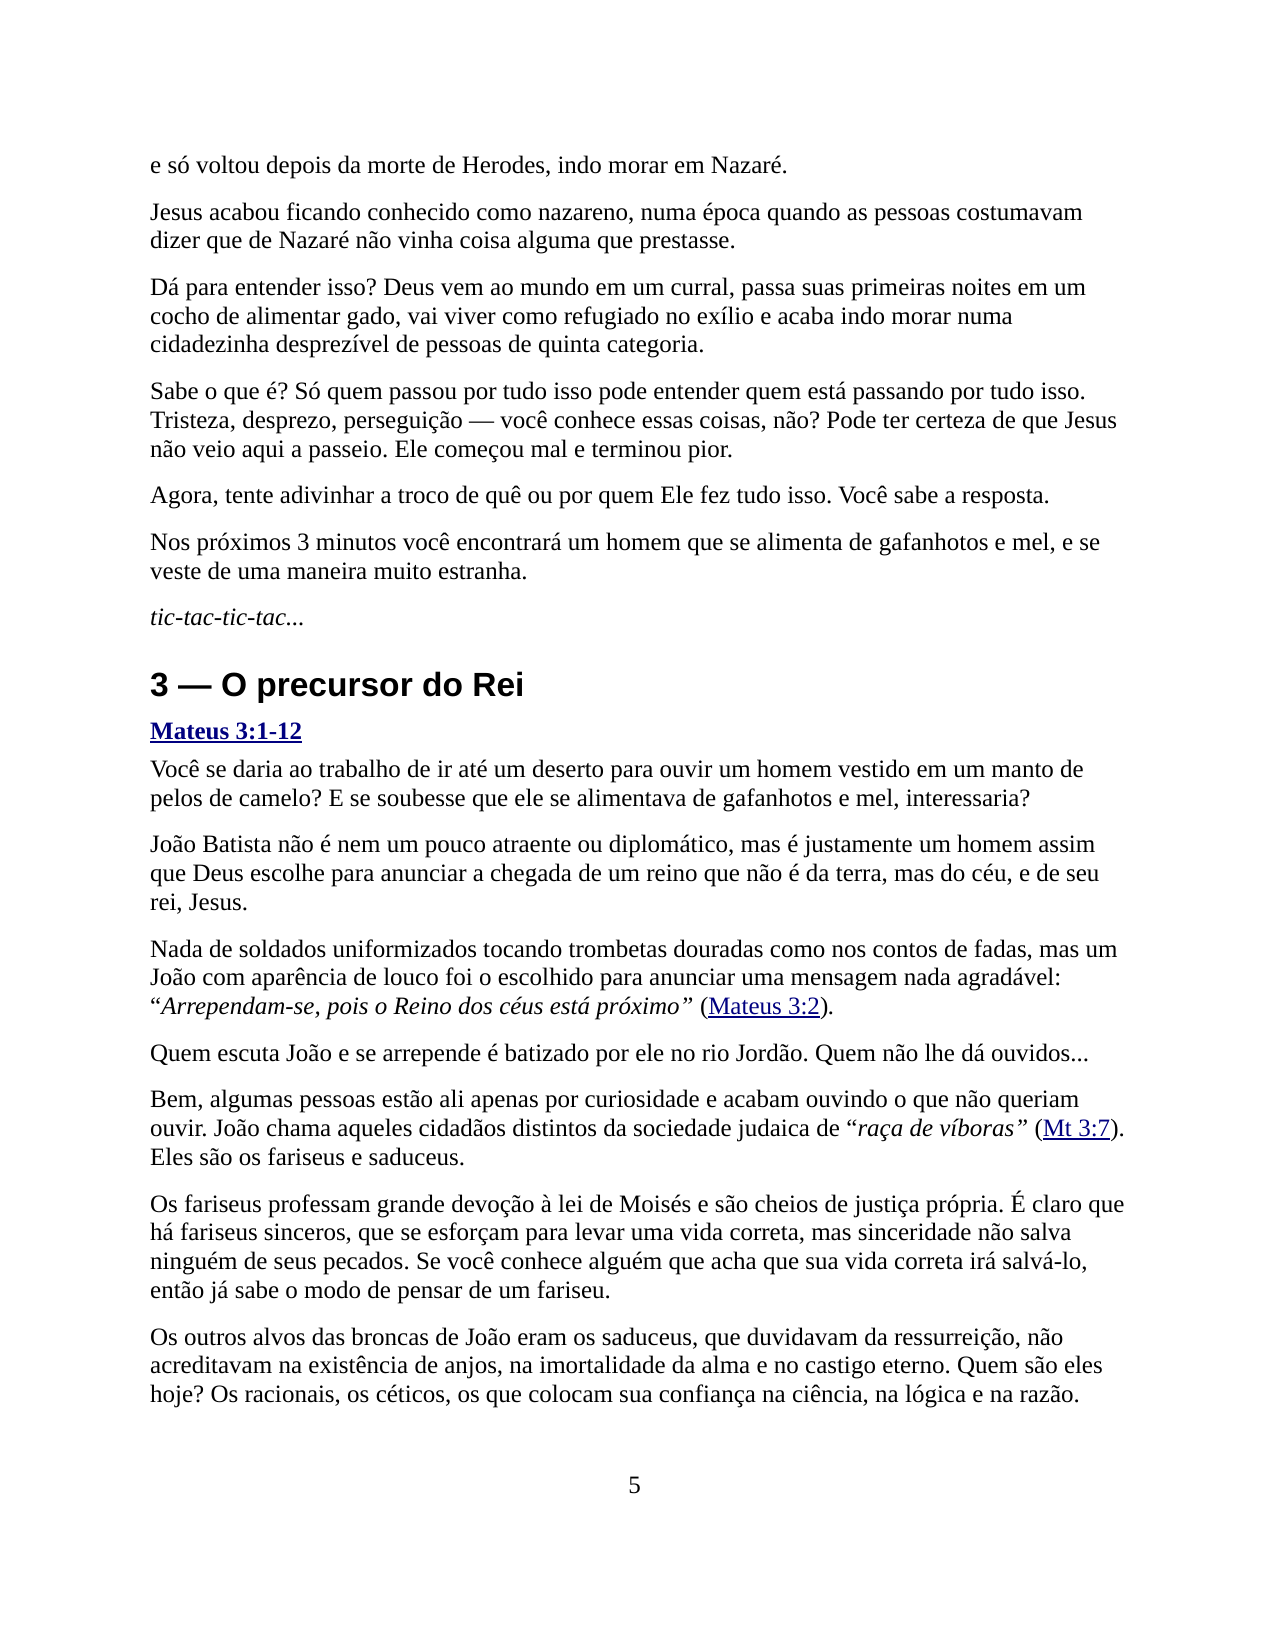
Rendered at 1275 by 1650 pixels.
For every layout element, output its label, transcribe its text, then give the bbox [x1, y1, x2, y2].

subtitle 3 — O precursor do Rei [150, 665, 1125, 704]
text Dá para entender isso? Deus vem ao mundo em um curral, passa suas primeiras noites em um cocho de alimentar gado, vai viver como refugiado no exílio e acaba indo morar numa cidadezinha desprezível de pessoas de quinta categoria. [150, 272, 1125, 358]
text Os fariseus professam grande devoção à lei de Moisés e são cheios de justiça própria. É claro que há fariseus sinceros, que se esforçam para levar uma vida correta, mas sinceridade não salva ninguém de seus pecados. Se você conhece alguém que acha que sua vida correta irá salvá-lo, então já sabe o modo de pensar de um fariseu. [150, 1189, 1125, 1304]
text e só voltou depois da morte de Herodes, indo morar em Nazaré. [150, 150, 1125, 179]
text Quem escuta João e se arrepende é batizado por ele no rio Jordão. Quem não lhe dá ouvidos... [150, 1038, 1125, 1067]
text Você se daria ao trabalho de ir até um deserto para ouvir um homem vestido em um manto de pelos de camelo? E se soubesse que ele se alimentava de gafanhotos e mel, interessaria? [150, 754, 1125, 812]
text Mateus 3:1-12 [150, 716, 1125, 745]
text Jesus acabou ficando conhecido como nazareno, numa época quando as pessoas costumavam dizer que de Nazaré não vinha coisa alguma que prestasse. [150, 197, 1125, 254]
text Os outros alvos das broncas de João eram os saduceus, que duvidavam da ressurreição, não acreditavam na existência de anjos, na imortalidade da alma e no castigo eterno. Quem são eles hoje? Os racionais, os céticos, os que colocam sua confiança na ciência, na lógica e na razão. [150, 1322, 1125, 1408]
text tic-tac-tic-tac... [150, 602, 1125, 631]
text Nada de soldados uniformizados tocando trombetas douradas como nos contos de fadas, mas um João com aparência de louco foi o escolhido para anunciar uma mensagem nada agradável: “Arrependam-se, pois o Reino dos céus está próximo” (Mateus 3:2). [150, 934, 1125, 1020]
text Nos próximos 3 minutos você encontrará um homem que se alimenta de gafanhotos e mel, e se veste de uma maneira muito estranha. [150, 527, 1125, 584]
text João Batista não é nem um pouco atraente ou diplomático, mas é justamente um homem assim que Deus escolhe para anunciar a chegada de um reino que não é da terra, mas do céu, e de seu rei, Jesus. [150, 829, 1125, 916]
text Bem, algumas pessoas estão ali apenas por curiosidade e acabam ouvindo o que não queriam ouvir. João chama aqueles cidadãos distintos da sociedade judaica de “raça de víboras” (Mt 3:7). Eles são os fariseus e saduceus. [150, 1084, 1125, 1171]
text Agora, tente adivinhar a troco de quê ou por quem Ele fez tudo isso. Você sabe a resposta. [150, 480, 1125, 509]
text Sabe o que é? Só quem passou por tudo isso pode entender quem está passando por tudo isso. Tristeza, desprezo, perseguição — você conhece essas coisas, não? Pode ter certeza de que Jesus não veio aqui a passeio. Ele começou mal e terminou pior. [150, 376, 1125, 462]
